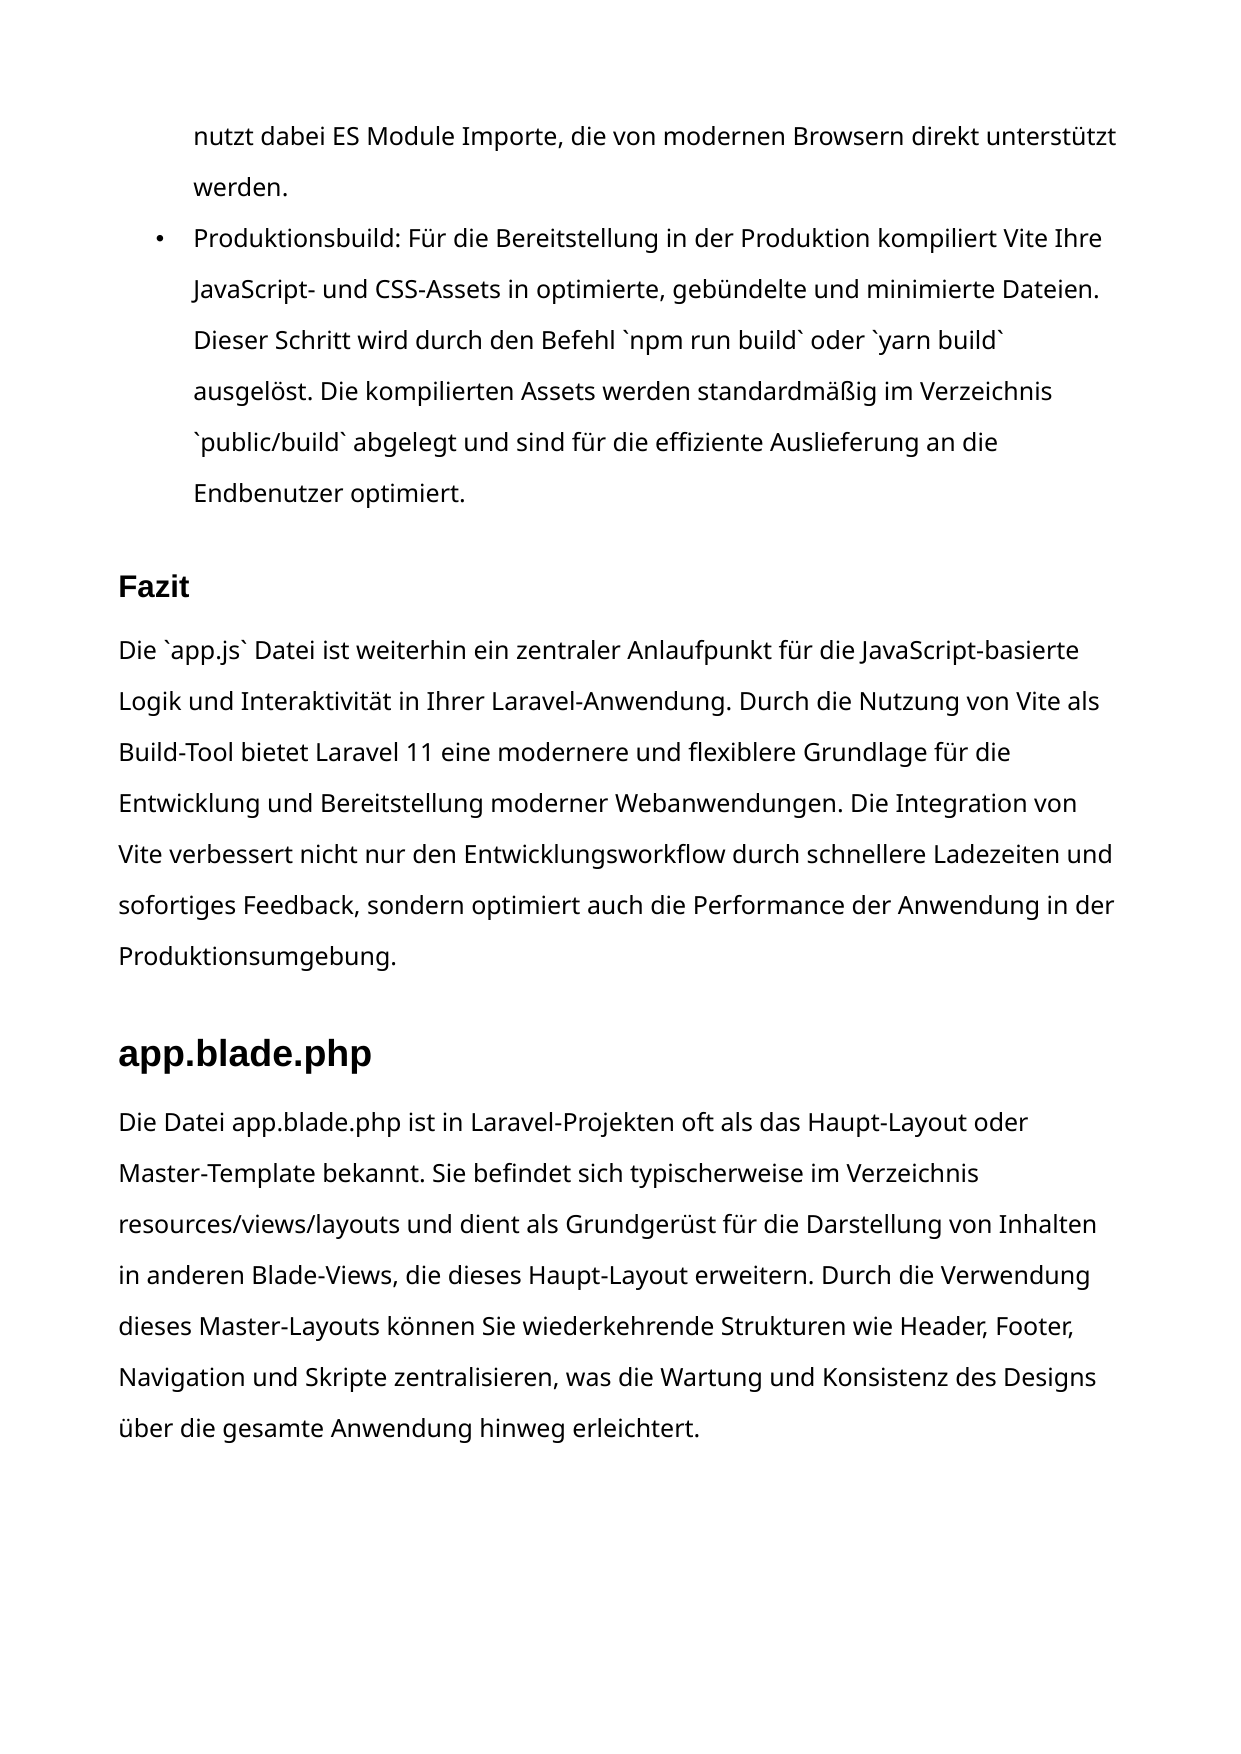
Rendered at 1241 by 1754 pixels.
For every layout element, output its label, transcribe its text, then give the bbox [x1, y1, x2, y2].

subtitle Fazit [118, 568, 1122, 604]
text Die Datei app.blade.php ist in Laravel-Projekten oft als das Haupt-Layout oder Master-Template bekannt. Sie befindet sich typischerweise im Verzeichnis resources/views/layouts und dient als Grundgerüst für die Darstellung von Inhalten in anderen Blade-Views, die dieses Haupt-Layout erweitern. Durch die Verwendung dieses Master-Layouts können Sie wiederkehrende Strukturen wie Header, Footer, Navigation und Skripte zentralisieren, was die Wartung und Konsistenz des Designs über die gesamte Anwendung hinweg erleichtert. [118, 1104, 1122, 1444]
list Produktionsbuild: Für die Bereitstellung in der Produktion kompiliert Vite Ihre JavaScript- und CSS-Assets in optimierte, gebündelte und minimierte Dateien. Dieser Schritt wird durch den Befehl `npm run build` oder `yarn build` ausgelöst. Die kompilierten Assets werden standardmäßig im Verzeichnis `public/build` abgelegt und sind für die effiziente Auslieferung an die Endbenutzer optimiert. [156, 220, 1122, 509]
subtitle app.blade.php [118, 1031, 1122, 1074]
list nutzt dabei ES Module Importe, die von modernen Browsern direkt unterstützt werden. [156, 118, 1122, 203]
text Die `app.js` Datei ist weiterhin ein zentraler Anlaufpunkt für die JavaScript-basierte Logik und Interaktivität in Ihrer Laravel-Anwendung. Durch die Nutzung von Vite als Build-Tool bietet Laravel 11 eine modernere und flexiblere Grundlage für die Entwicklung und Bereitstellung moderner Webanwendungen. Die Integration von Vite verbessert nicht nur den Entwicklungsworkflow durch schnellere Ladezeiten und sofortiges Feedback, sondern optimiert auch die Performance der Anwendung in der Produktionsumgebung. [118, 632, 1122, 973]
